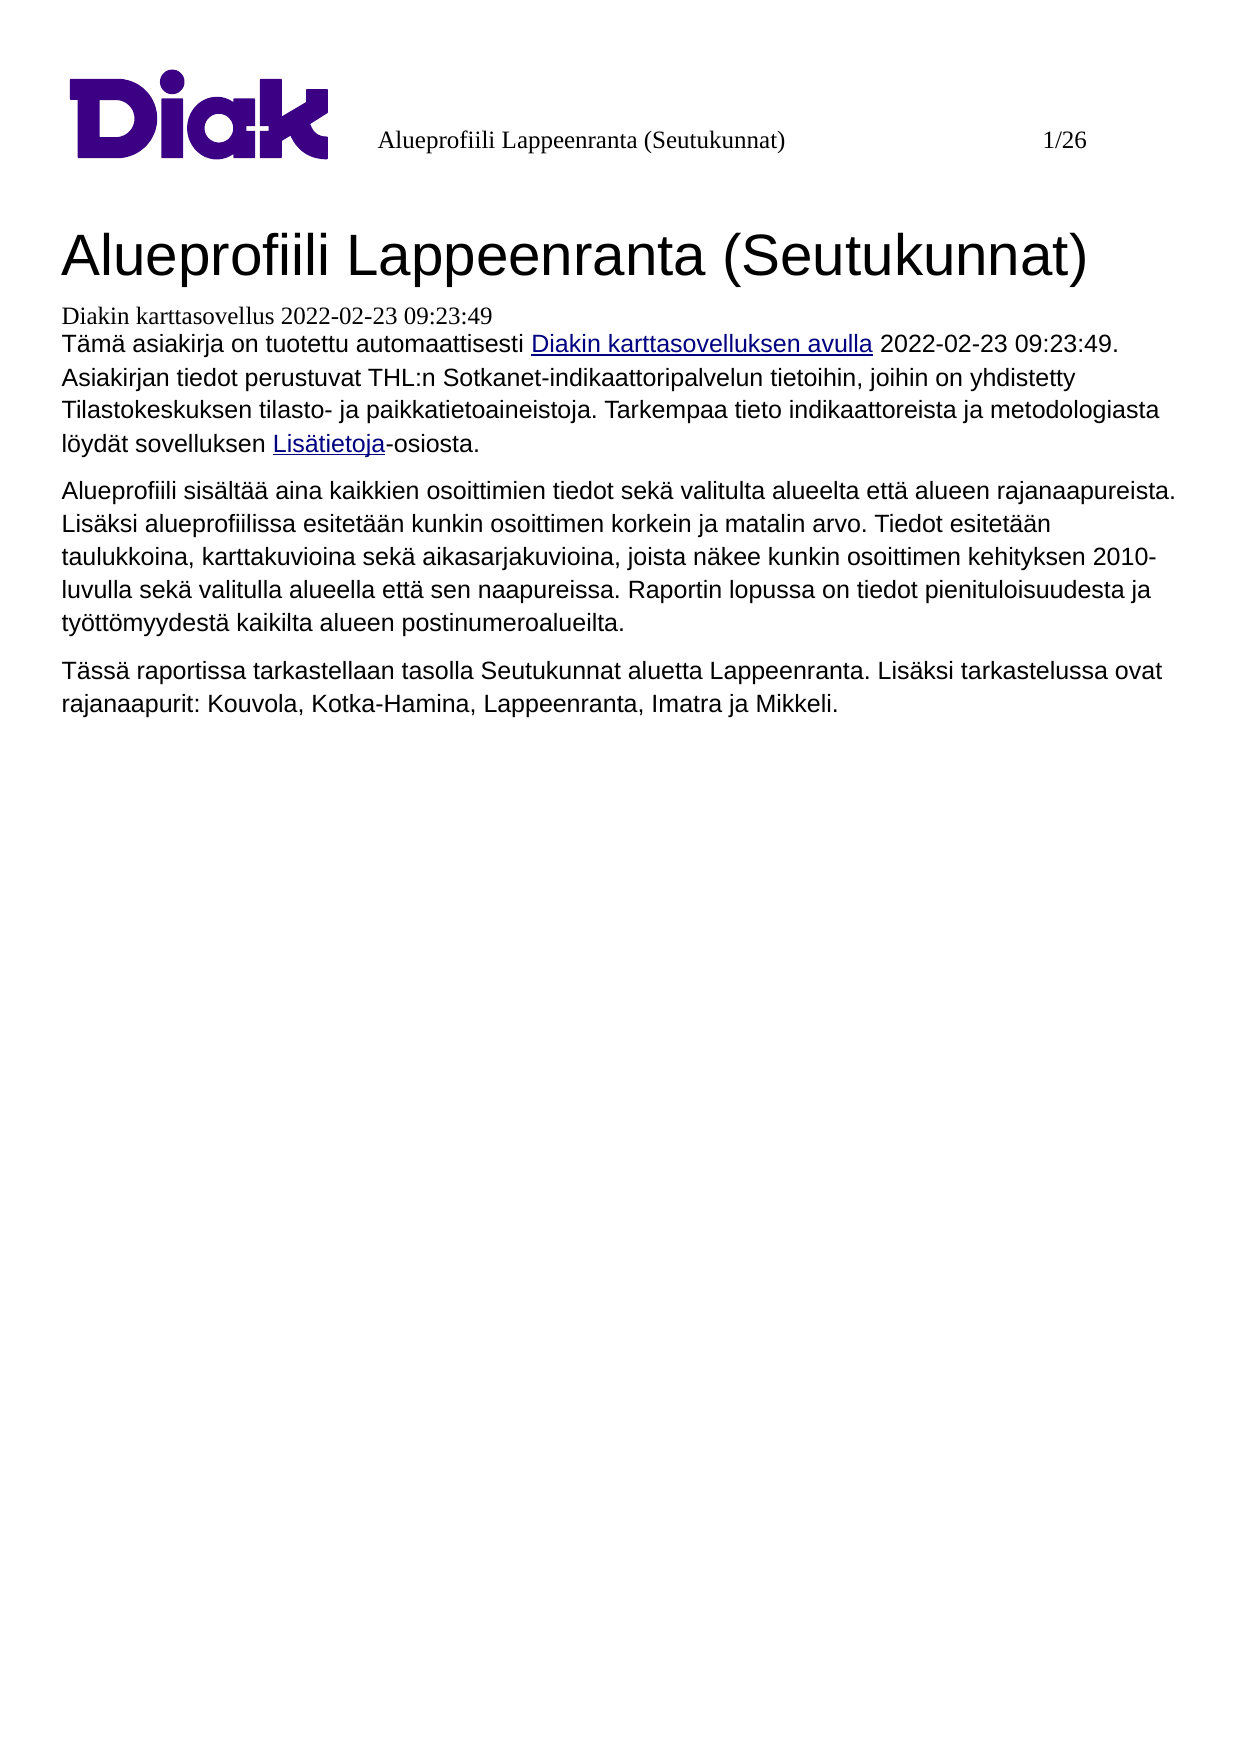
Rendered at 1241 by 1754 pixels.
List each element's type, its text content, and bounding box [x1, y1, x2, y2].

text Tässä raportissa tarkastellaan tasolla Seutukunnat aluetta Lappeenranta. Lisäksi tarkastelussa ovat rajanaapurit: Kouvola, Kotka-Hamina, Lappeenranta, Imatra ja Mikkeli. [61, 656, 1179, 718]
text Diakin karttasovellus 2022-02-23 09:23:49 [61, 301, 1179, 329]
text Alueprofiili sisältää aina kaikkien osoittimien tiedot sekä valitulta alueelta että alueen rajanaapureista. Lisäksi alueprofiilissa esitetään kunkin osoittimen korkein ja matalin arvo. Tiedot esitetään taulukkoina, karttakuvioina sekä aikasarjakuvioina, joista näkee kunkin osoittimen kehityksen 2010-luvulla sekä valitulla alueella että sen naapureissa. Raportin lopussa on tiedot pienituloisuudesta ja työttömyydestä kaikilta alueen postinumeroalueilta. [61, 476, 1179, 637]
text Tämä asiakirja on tuotettu automaattisesti Diakin karttasovelluksen avulla 2022-02-23 09:23:49. Asiakirjan tiedot perustuvat THL:n Sotkanet-indikaattoripalvelun tietoihin, joihin on yhdistetty Tilastokeskuksen tilasto- ja paikkatietoaineistoja. Tarkempaa tieto indikaattoreista ja metodologiasta löydät sovelluksen Lisätietoja-osiosta. [61, 329, 1179, 457]
title Alueprofiili Lappeenranta (Seutukunnat) [61, 221, 1179, 288]
